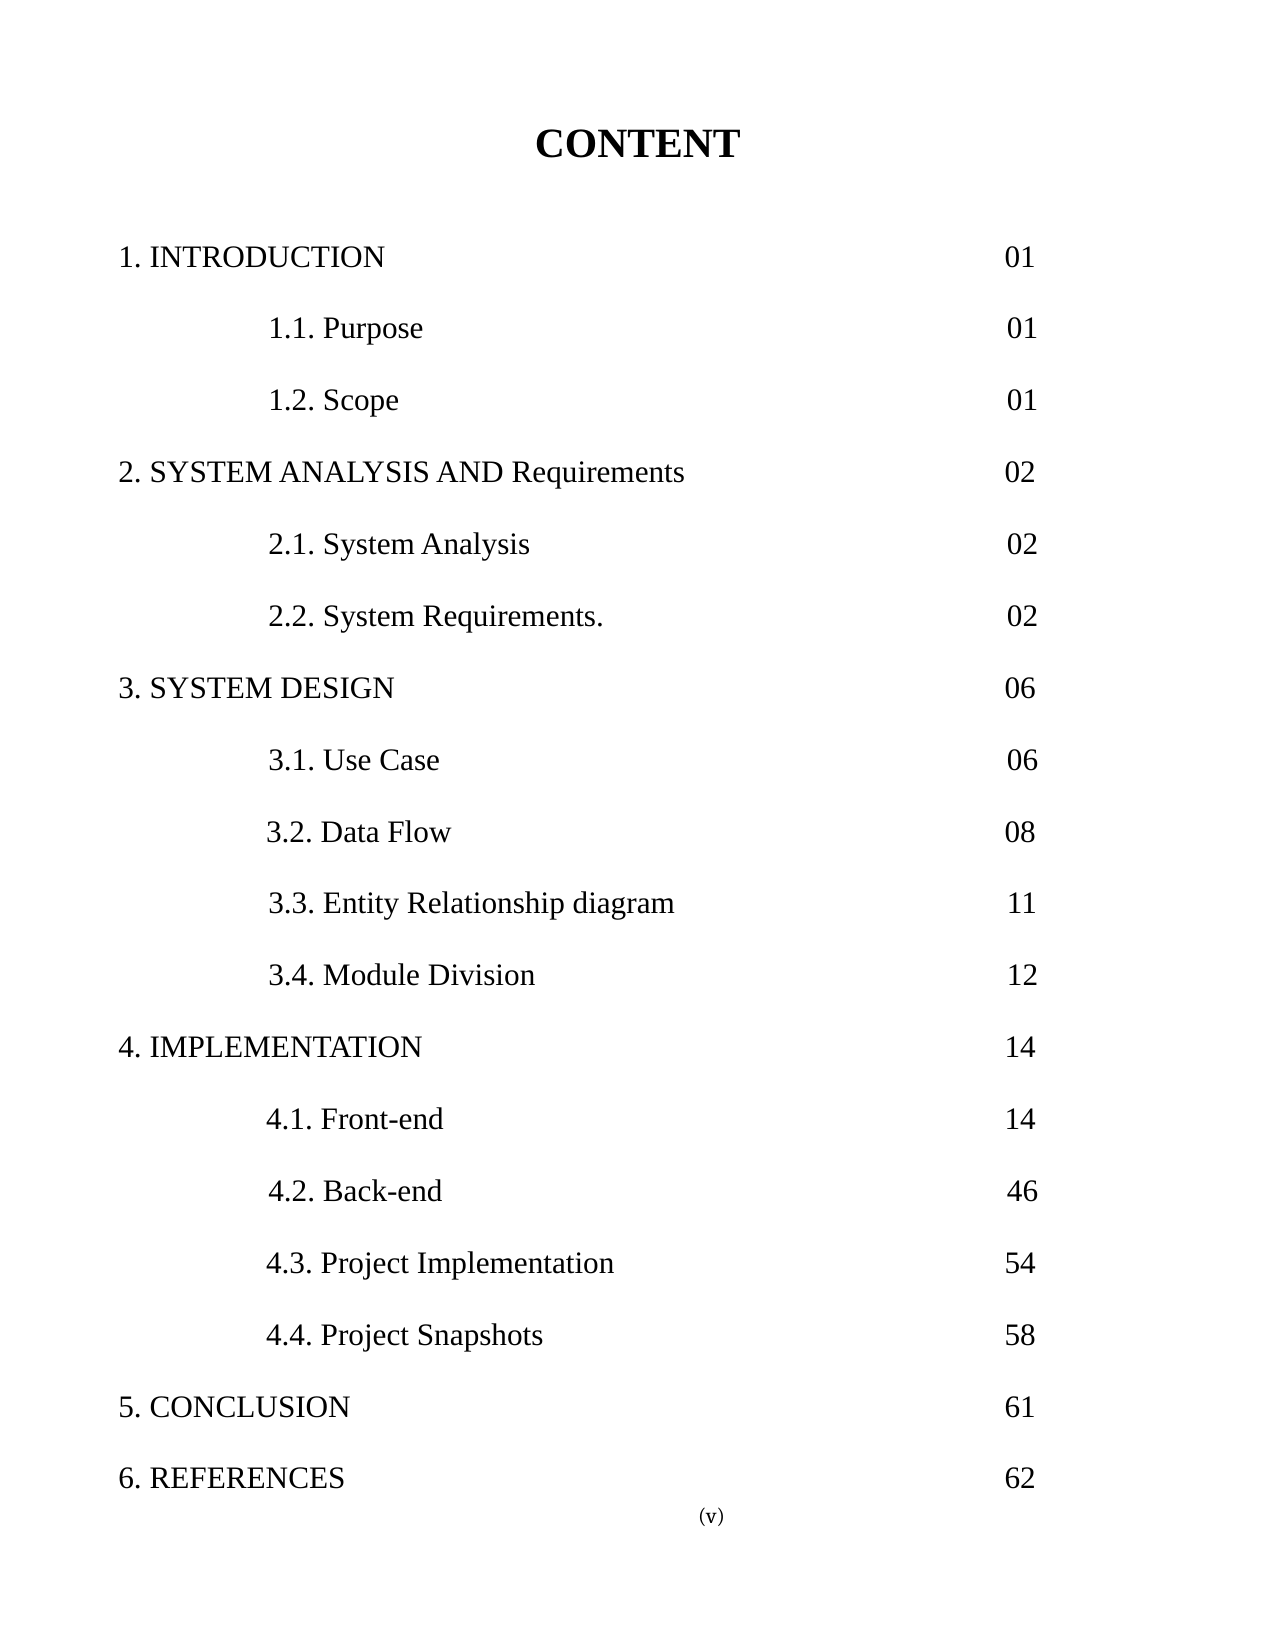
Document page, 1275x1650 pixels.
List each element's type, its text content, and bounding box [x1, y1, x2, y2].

text 3.2. Data Flow 08 [118, 813, 1157, 849]
text 5. CONCLUSION 61 [118, 1388, 1157, 1424]
list 3.1. Use Case 06 [231, 741, 1157, 777]
text 4. IMPLEMENTATION 14 [118, 1028, 1157, 1064]
text CONTENT [118, 118, 1157, 166]
text 6. REFERENCES 62 [118, 1460, 1157, 1496]
text 1. INTRODUCTION 01 [118, 238, 1157, 274]
text 4.4. Project Snapshots 58 [118, 1316, 1157, 1352]
list 2.2. System Requirements. 02 [231, 597, 1157, 633]
list 2.1. System Analysis 02 [231, 525, 1157, 561]
list 3.3. Entity Relationship diagram 11 [231, 885, 1157, 921]
text 4.1. Front-end 14 [118, 1100, 1157, 1136]
text 4.3. Project Implementation 54 [118, 1244, 1157, 1280]
list 1.1. Purpose 01 [231, 310, 1157, 346]
list 1.2. Scope 01 [231, 382, 1157, 418]
list 3.4. Module Division 12 [231, 957, 1157, 993]
list 4.2. Back-end 46 [231, 1172, 1157, 1208]
text 2. SYSTEM ANALYSIS AND Requirements 02 [118, 453, 1157, 489]
text 3. SYSTEM DESIGN 06 [118, 669, 1157, 705]
text (v) [118, 1496, 1157, 1532]
